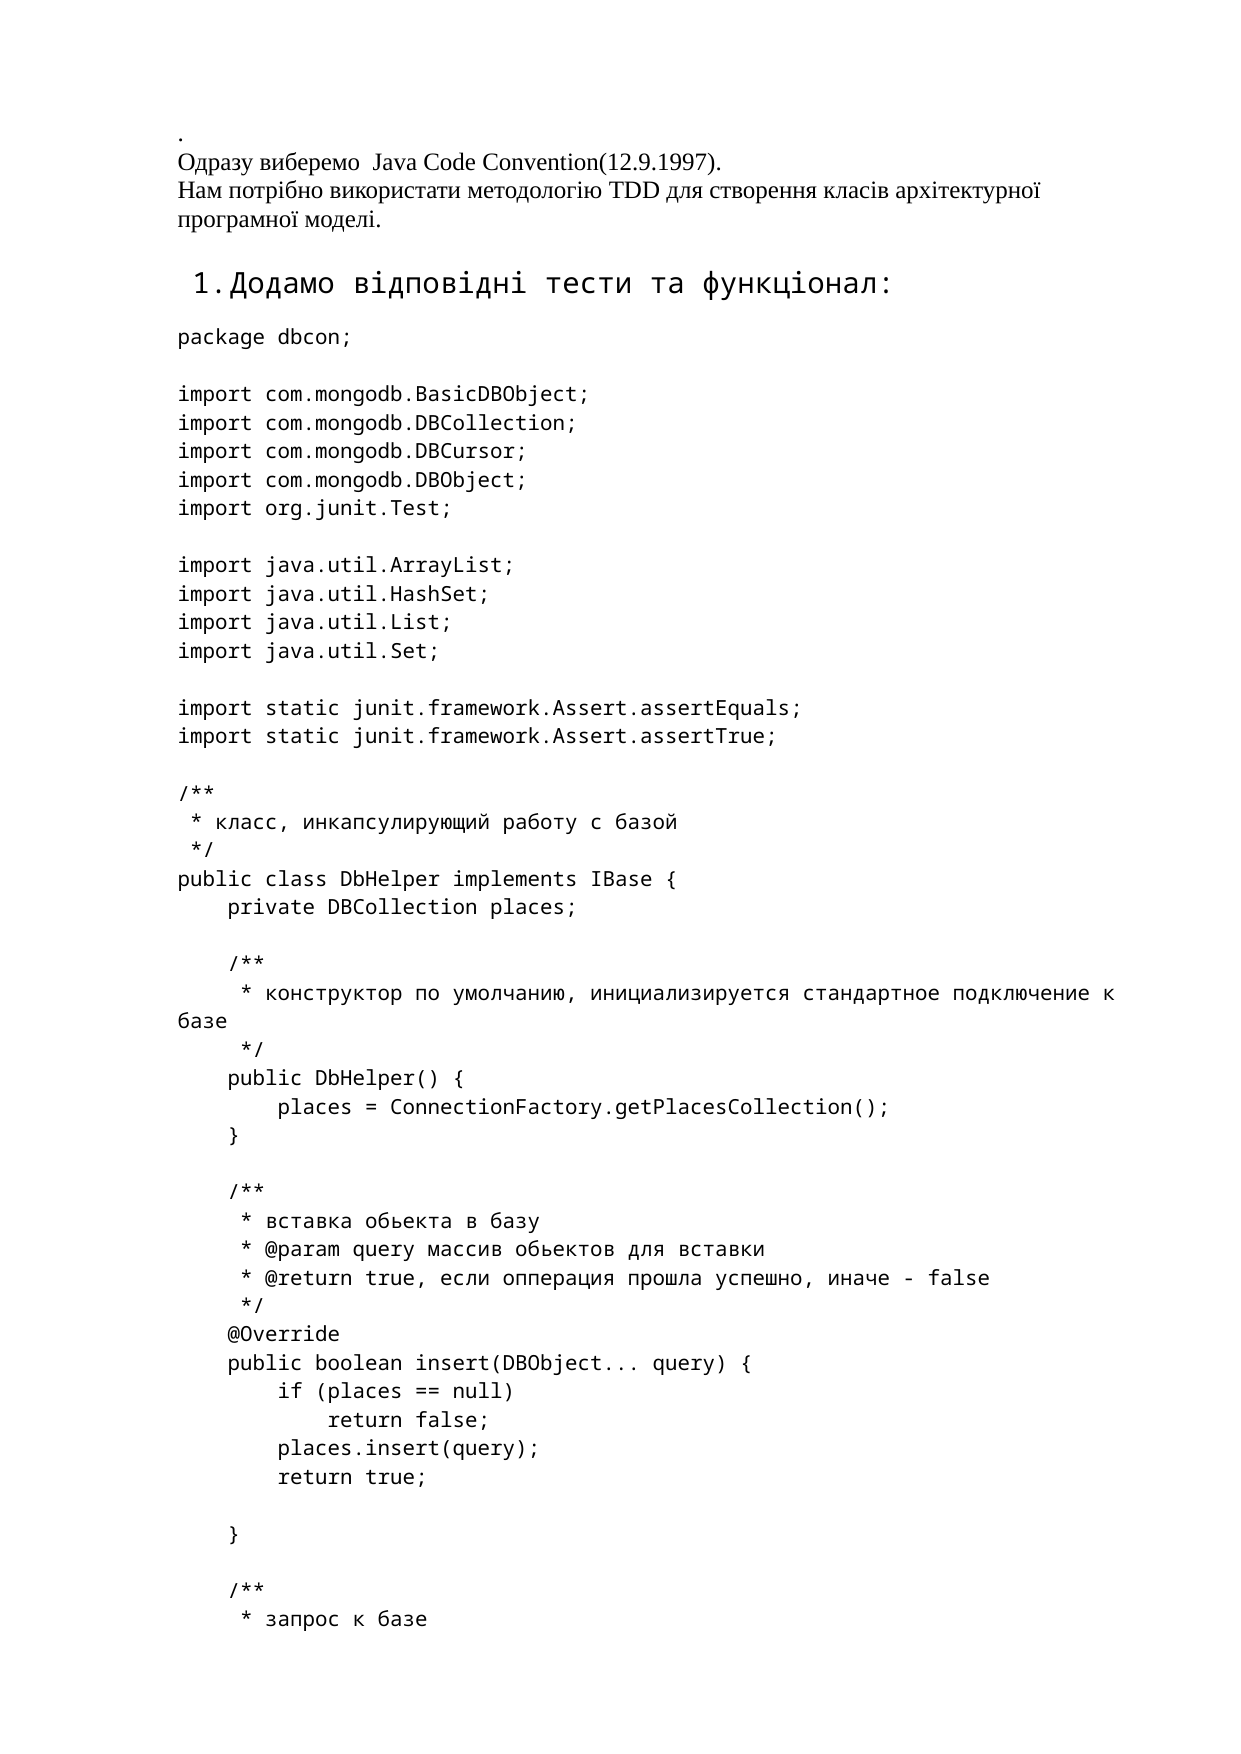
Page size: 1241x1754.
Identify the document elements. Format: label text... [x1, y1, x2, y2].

text package dbcon; [177, 322, 1152, 351]
text /** [177, 1576, 1152, 1604]
text import static junit.framework.Assert.assertTrue; [177, 721, 1152, 750]
text import java.util.ArrayList; [177, 551, 1152, 579]
text . [177, 118, 1152, 147]
text import java.util.HashSet; [177, 579, 1152, 607]
text places.insert(query); [177, 1433, 1152, 1462]
text /** [177, 779, 1152, 807]
text } [177, 1120, 1152, 1149]
text * запрос к базе [177, 1604, 1152, 1633]
text import java.util.Set; [177, 636, 1152, 664]
text * вставка обьекта в базу [177, 1206, 1152, 1234]
text import com.mongodb.DBCursor; [177, 436, 1152, 465]
text public DbHelper() { [177, 1063, 1152, 1092]
text import org.junit.Test; [177, 493, 1152, 522]
text * @param query массив обьектов для вставки [177, 1234, 1152, 1263]
list Додамо відповідні тести та функціонал: [192, 262, 1152, 302]
text */ [177, 836, 1152, 864]
text public class DbHelper implements IBase { [177, 864, 1152, 892]
text /** [177, 1177, 1152, 1206]
text */ [177, 1035, 1152, 1063]
text * @return true, если опперация прошла успешно, иначе - false [177, 1263, 1152, 1291]
text import static junit.framework.Assert.assertEquals; [177, 693, 1152, 721]
text private DBCollection places; [177, 892, 1152, 921]
text } [177, 1519, 1152, 1547]
text * конструктор по умолчанию, инициализируется стандартное подключение к базе [177, 978, 1152, 1035]
text import com.mongodb.DBObject; [177, 465, 1152, 493]
text public boolean insert(DBObject... query) { [177, 1348, 1152, 1376]
text /** [177, 949, 1152, 978]
text @Override [177, 1319, 1152, 1348]
text * класс, инкапсулирующий работу с базой [177, 807, 1152, 836]
text import com.mongodb.BasicDBObject; [177, 379, 1152, 408]
text places = ConnectionFactory.getPlacesCollection(); [177, 1092, 1152, 1120]
text import java.util.List; [177, 607, 1152, 636]
text return true; [177, 1462, 1152, 1490]
text if (places == null) [177, 1376, 1152, 1405]
text return false; [177, 1405, 1152, 1433]
text import com.mongodb.DBCollection; [177, 408, 1152, 436]
text */ [177, 1291, 1152, 1319]
text Одразу виберемо Java Code Convention(12.9.1997). Нам потрібно використати методологію TDD для створення класів архітектурної програмної моделі. [177, 147, 1152, 233]
